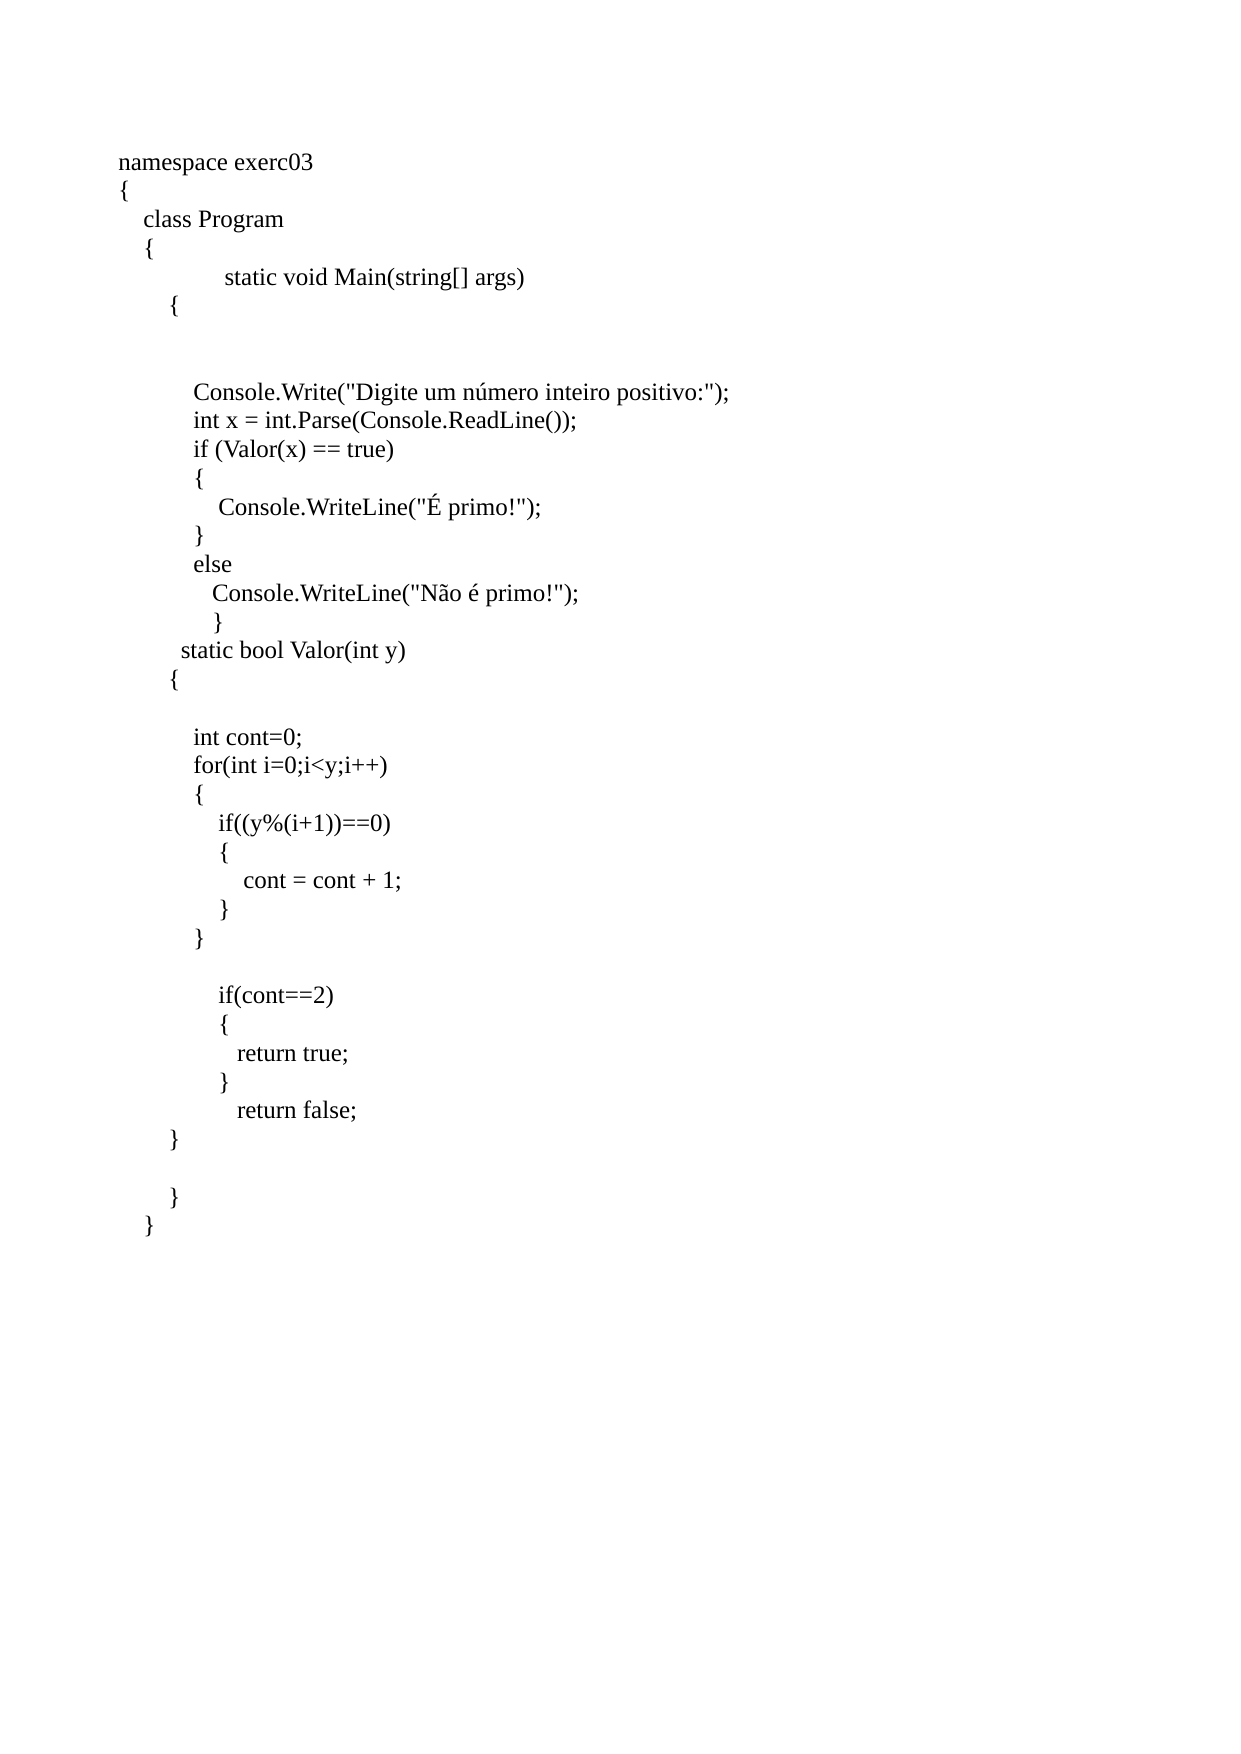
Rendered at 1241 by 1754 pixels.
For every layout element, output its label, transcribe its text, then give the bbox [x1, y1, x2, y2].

text for(int i=0;i<y;i++) [118, 751, 1122, 779]
text namespace exerc03 [118, 147, 1122, 176]
text } [118, 607, 1122, 636]
text { [118, 233, 1122, 262]
text return false; [118, 1096, 1122, 1124]
text { [118, 463, 1122, 492]
text Console.Write("Digite um número inteiro positivo:"); [118, 377, 1122, 406]
text else [118, 549, 1122, 578]
text return true; [118, 1038, 1122, 1067]
text if(cont==2) [118, 981, 1122, 1009]
text static bool Valor(int y) [118, 636, 1122, 664]
text { [118, 837, 1122, 866]
text Console.WriteLine("Não é primo!"); [118, 578, 1122, 607]
text } [118, 1124, 1122, 1153]
text } [118, 923, 1122, 952]
text { [118, 779, 1122, 808]
text Console.WriteLine("É primo!"); [118, 492, 1122, 521]
text if((y%(i+1))==0) [118, 808, 1122, 837]
text } [118, 521, 1122, 549]
text } [118, 1211, 1122, 1239]
text } [118, 894, 1122, 923]
text } [118, 1182, 1122, 1211]
text { [118, 1009, 1122, 1038]
text static void Main(string[] args) [118, 262, 1122, 291]
text cont = cont + 1; [118, 866, 1122, 894]
text if (Valor(x) == true) [118, 434, 1122, 463]
text { [118, 291, 1122, 319]
text { [118, 176, 1122, 204]
text class Program [118, 204, 1122, 233]
text { [118, 664, 1122, 693]
text int x = int.Parse(Console.ReadLine()); [118, 406, 1122, 434]
text int cont=0; [118, 722, 1122, 751]
text } [118, 1067, 1122, 1096]
